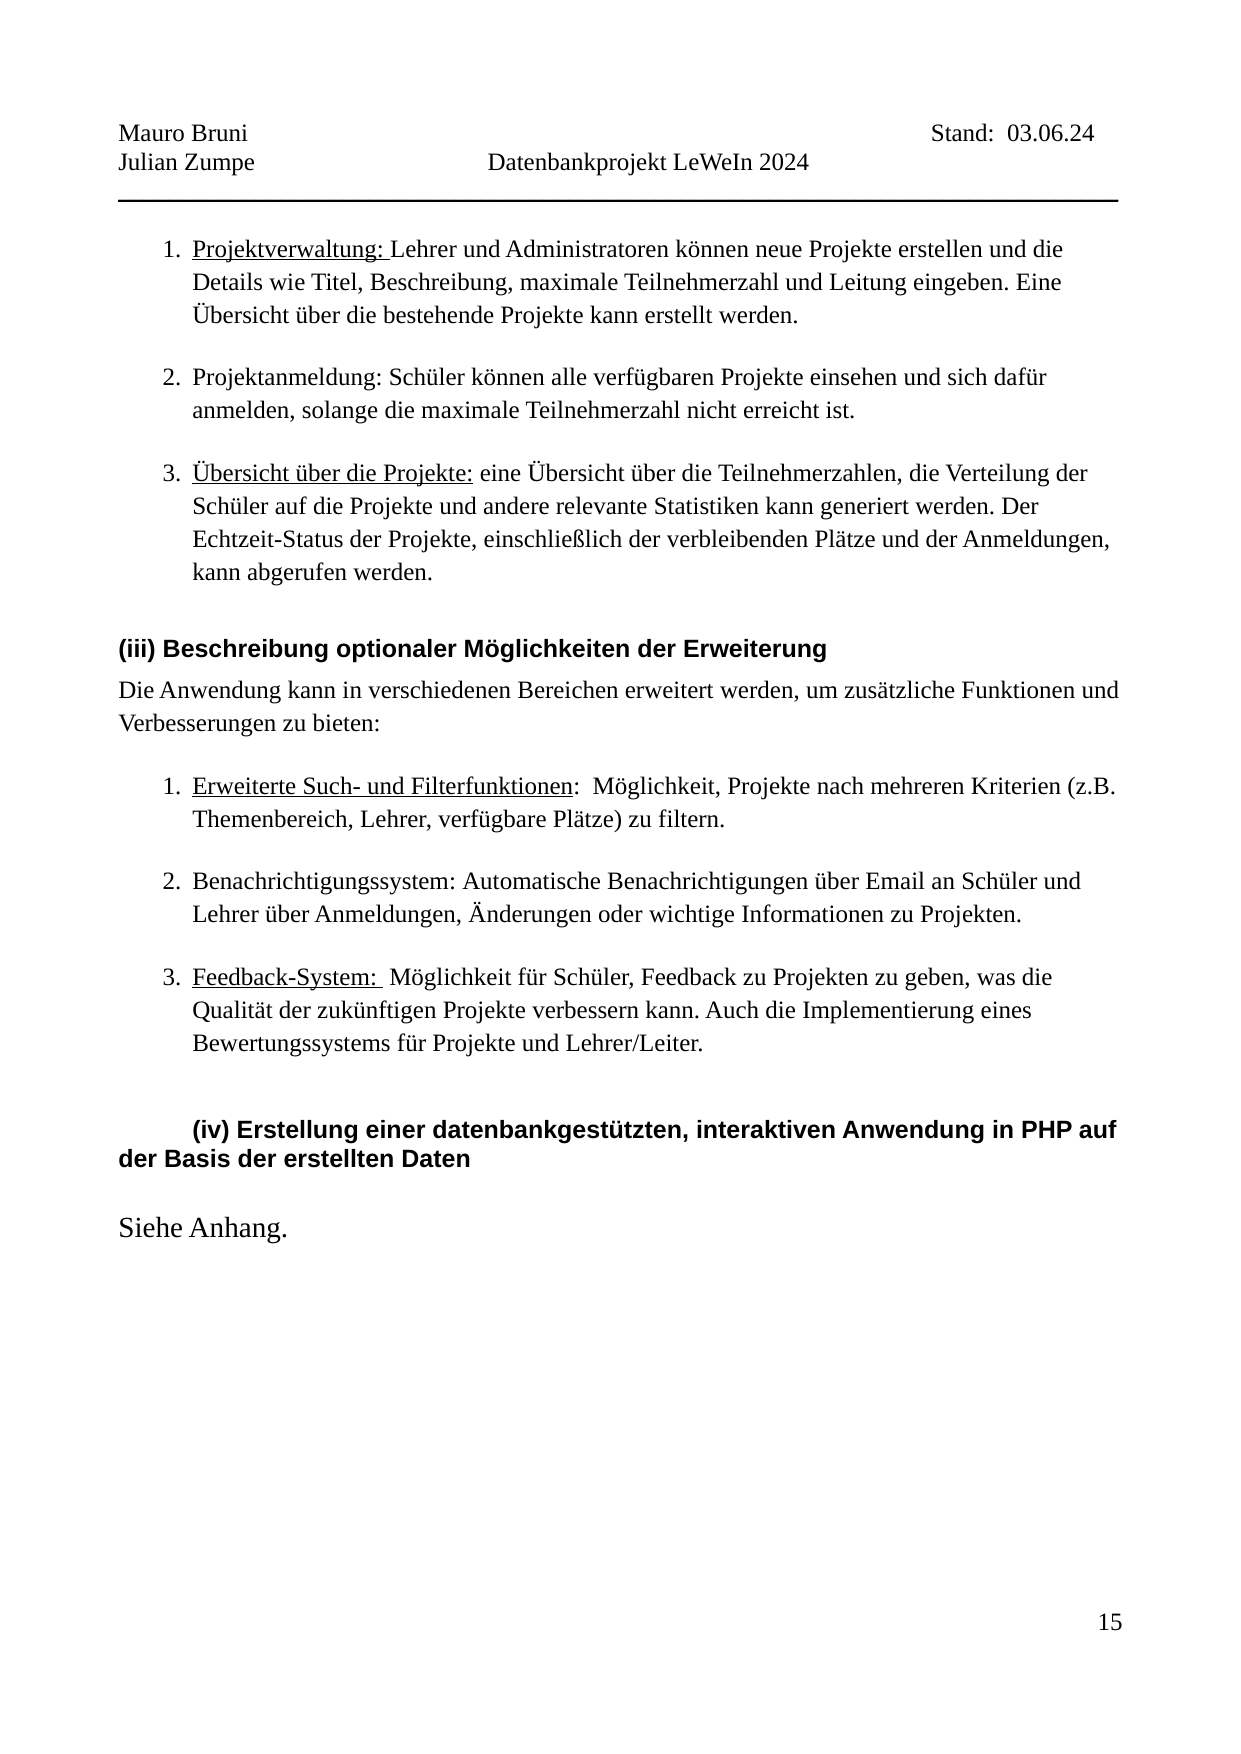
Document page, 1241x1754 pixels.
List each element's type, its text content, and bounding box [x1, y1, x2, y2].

subtitle (iv) Erstellung einer datenbankgestützten, interaktiven Anwendung in PHP auf der Basis der erstellten Daten [118, 1115, 1122, 1173]
subtitle (iii) Beschreibung optionaler Möglichkeiten der Erweiterung [118, 634, 1122, 663]
list Projektanmeldung: Schüler können alle verfügbaren Projekte einsehen und sich dafür anmelden, solange die maximale Teilnehmerzahl nicht erreicht ist. [162, 362, 1122, 424]
subtitle Siehe Anhang. [118, 1210, 1122, 1244]
list Erweiterte Such- und Filterfunktionen: Möglichkeit, Projekte nach mehreren Kriterien (z.B. Themenbereich, Lehrer, verfügbare Plätze) zu filtern. [162, 771, 1122, 833]
list Feedback-System: Möglichkeit für Schüler, Feedback zu Projekten zu geben, was die Qualität der zukünftigen Projekte verbessern kann. Auch die Implementierung eines Bewertungssystems für Projekte und Lehrer/Leiter. [162, 962, 1122, 1057]
list Benachrichtigungssystem: Automatische Benachrichtigungen über Email an Schüler und Lehrer über Anmeldungen, Änderungen oder wichtige Informationen zu Projekten. [162, 866, 1122, 928]
text Die Anwendung kann in verschiedenen Bereichen erweitert werden, um zusätzliche Funktionen und Verbesserungen zu bieten: [118, 675, 1122, 737]
list Projektverwaltung: Lehrer und Administratoren können neue Projekte erstellen und die Details wie Titel, Beschreibung, maximale Teilnehmerzahl und Leitung eingeben. Eine Übersicht über die bestehende Projekte kann erstellt werden. [162, 234, 1122, 329]
list Übersicht über die Projekte: eine Übersicht über die Teilnehmerzahlen, die Verteilung der Schüler auf die Projekte und andere relevante Statistiken kann generiert werden. Der Echtzeit-Status der Projekte, einschließlich der verbleibenden Plätze und der Anmeldungen, kann abgerufen werden. [162, 458, 1122, 586]
